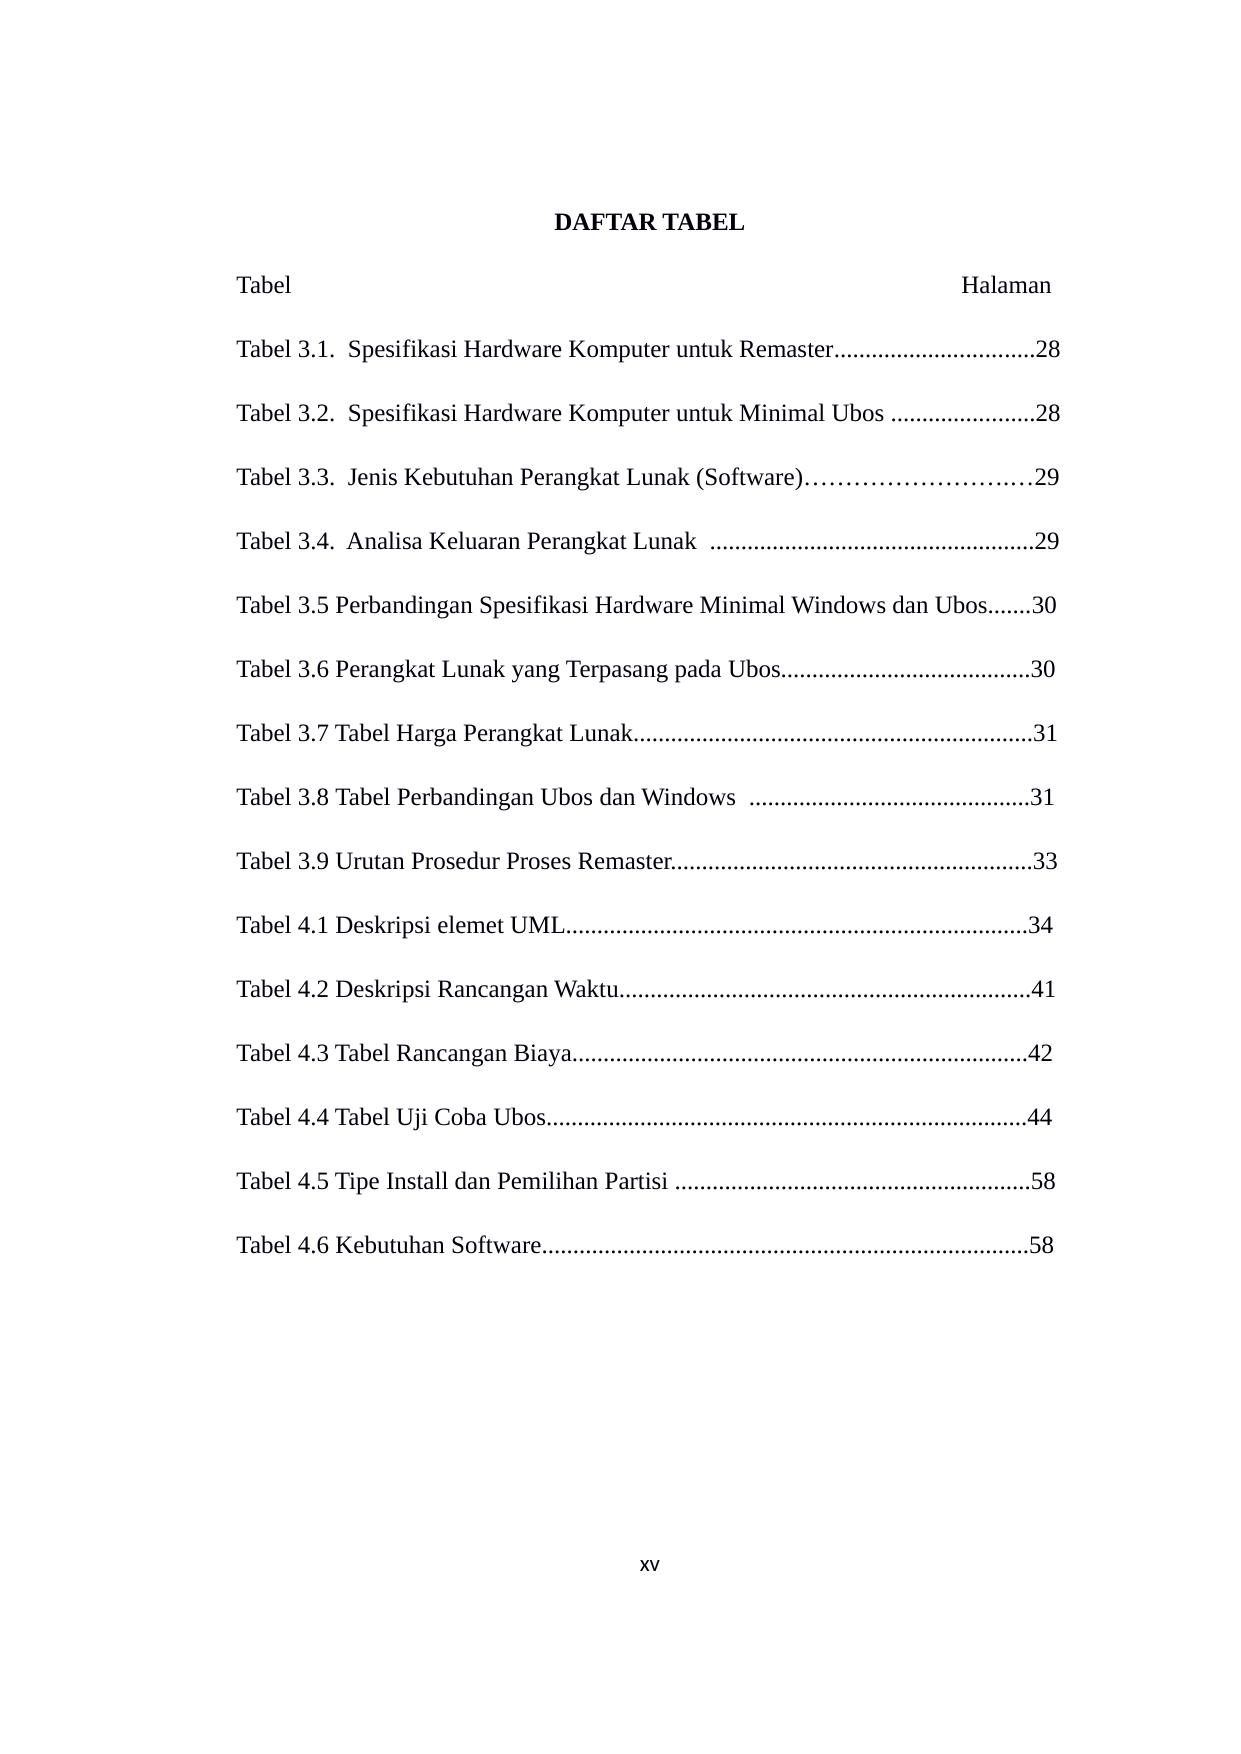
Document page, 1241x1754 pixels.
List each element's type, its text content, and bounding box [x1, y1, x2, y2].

text Tabel 3.4. Analisa Keluaran Perangkat Lunak ....................................................29 [236, 526, 1063, 555]
text Tabel 4.3 Tabel Rancangan Biaya.........................................................................42 [236, 1038, 1063, 1067]
text Tabel 3.8 Tabel Perbandingan Ubos dan Windows .............................................31 [236, 782, 1063, 811]
text Tabel 3.1. Spesifikasi Hardware Komputer untuk Remaster .....28 [236, 334, 1063, 363]
text Tabel 3.2. Spesifikasi Hardware Komputer untuk Minimal Ubos .....28 [236, 398, 1063, 427]
text Tabel 3.5 Perbandingan Spesifikasi Hardware Minimal Windows dan Ubos.......30 [236, 590, 1063, 619]
text Tabel 4.1 Deskripsi elemet UML..........................................................................34 [236, 910, 1063, 939]
text Tabel 4.6 Kebutuhan Software..............................................................................58 [236, 1230, 1063, 1259]
text Tabel 4.4 Tabel Uji Coba Ubos.............................................................................44 [236, 1102, 1063, 1131]
text Tabel Halaman [236, 271, 1069, 299]
text Tabel 3.6 Perangkat Lunak yang Terpasang pada Ubos........................................30 [236, 654, 1063, 683]
text Tabel 4.2 Deskripsi Rancangan Waktu..................................................................41 [236, 974, 1063, 1003]
text Tabel 3.9 Urutan Prosedur Proses Remaster..........................................................33 [236, 846, 1063, 875]
text DAFTAR TABEL [236, 207, 1063, 235]
text Tabel 4.5 Tipe Install dan Pemilihan Partisi .........................................................58 [236, 1166, 1063, 1195]
text Tabel 3.7 Tabel Harga Perangkat Lunak................................................................31 [236, 718, 1063, 747]
text Tabel 3.3. Jenis Kebutuhan Perangkat Lunak (Software)…………………….…29 [236, 462, 1063, 491]
